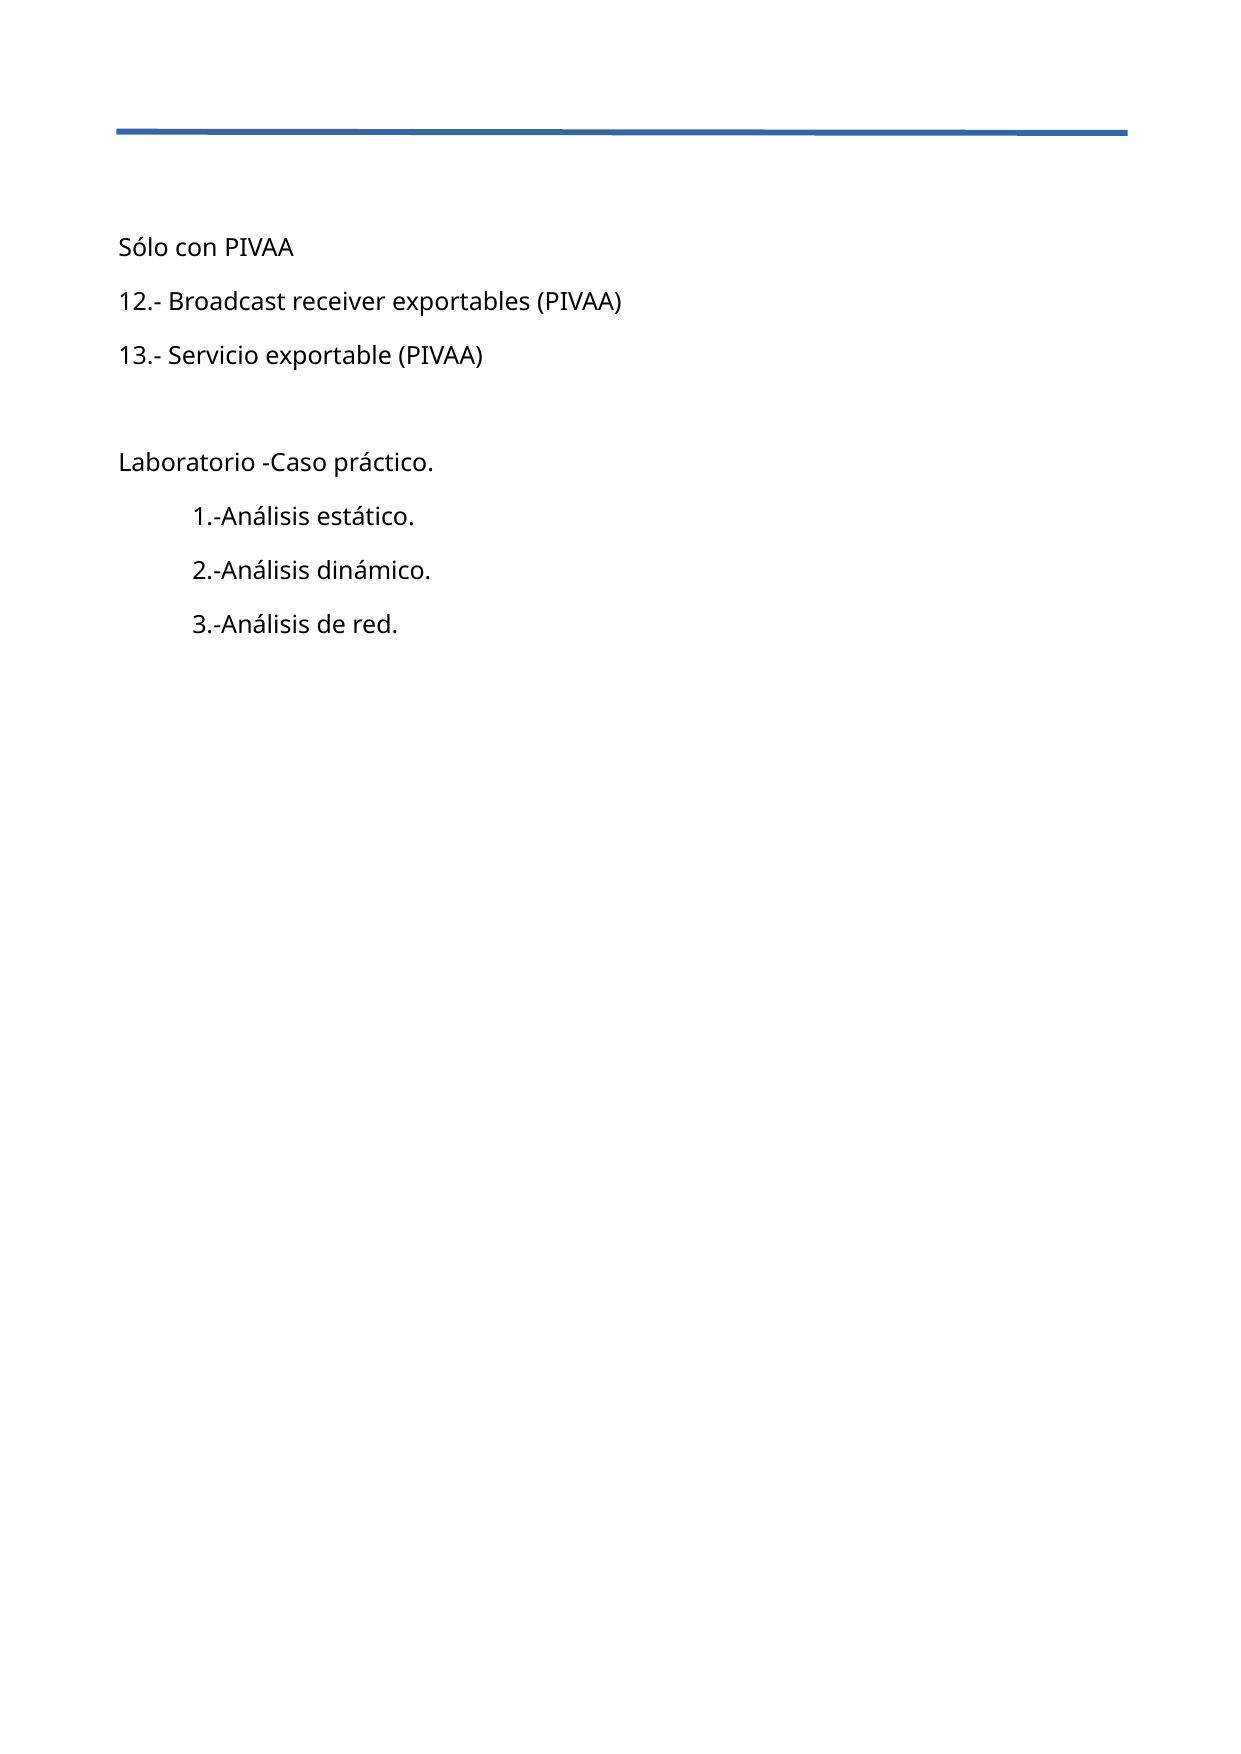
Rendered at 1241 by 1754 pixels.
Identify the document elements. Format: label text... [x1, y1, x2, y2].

text 1.-Análisis estático. [118, 499, 1122, 533]
text 2.-Análisis dinámico. [118, 553, 1122, 587]
text 12.- Broadcast receiver exportables (PIVAA) [118, 284, 1122, 318]
text 13.- Servicio exportable (PIVAA) [118, 338, 1122, 372]
text Laboratorio -Caso práctico. [118, 445, 1122, 479]
text Sólo con PIVAA [118, 230, 1122, 264]
text 3.-Análisis de red. [118, 606, 1122, 640]
